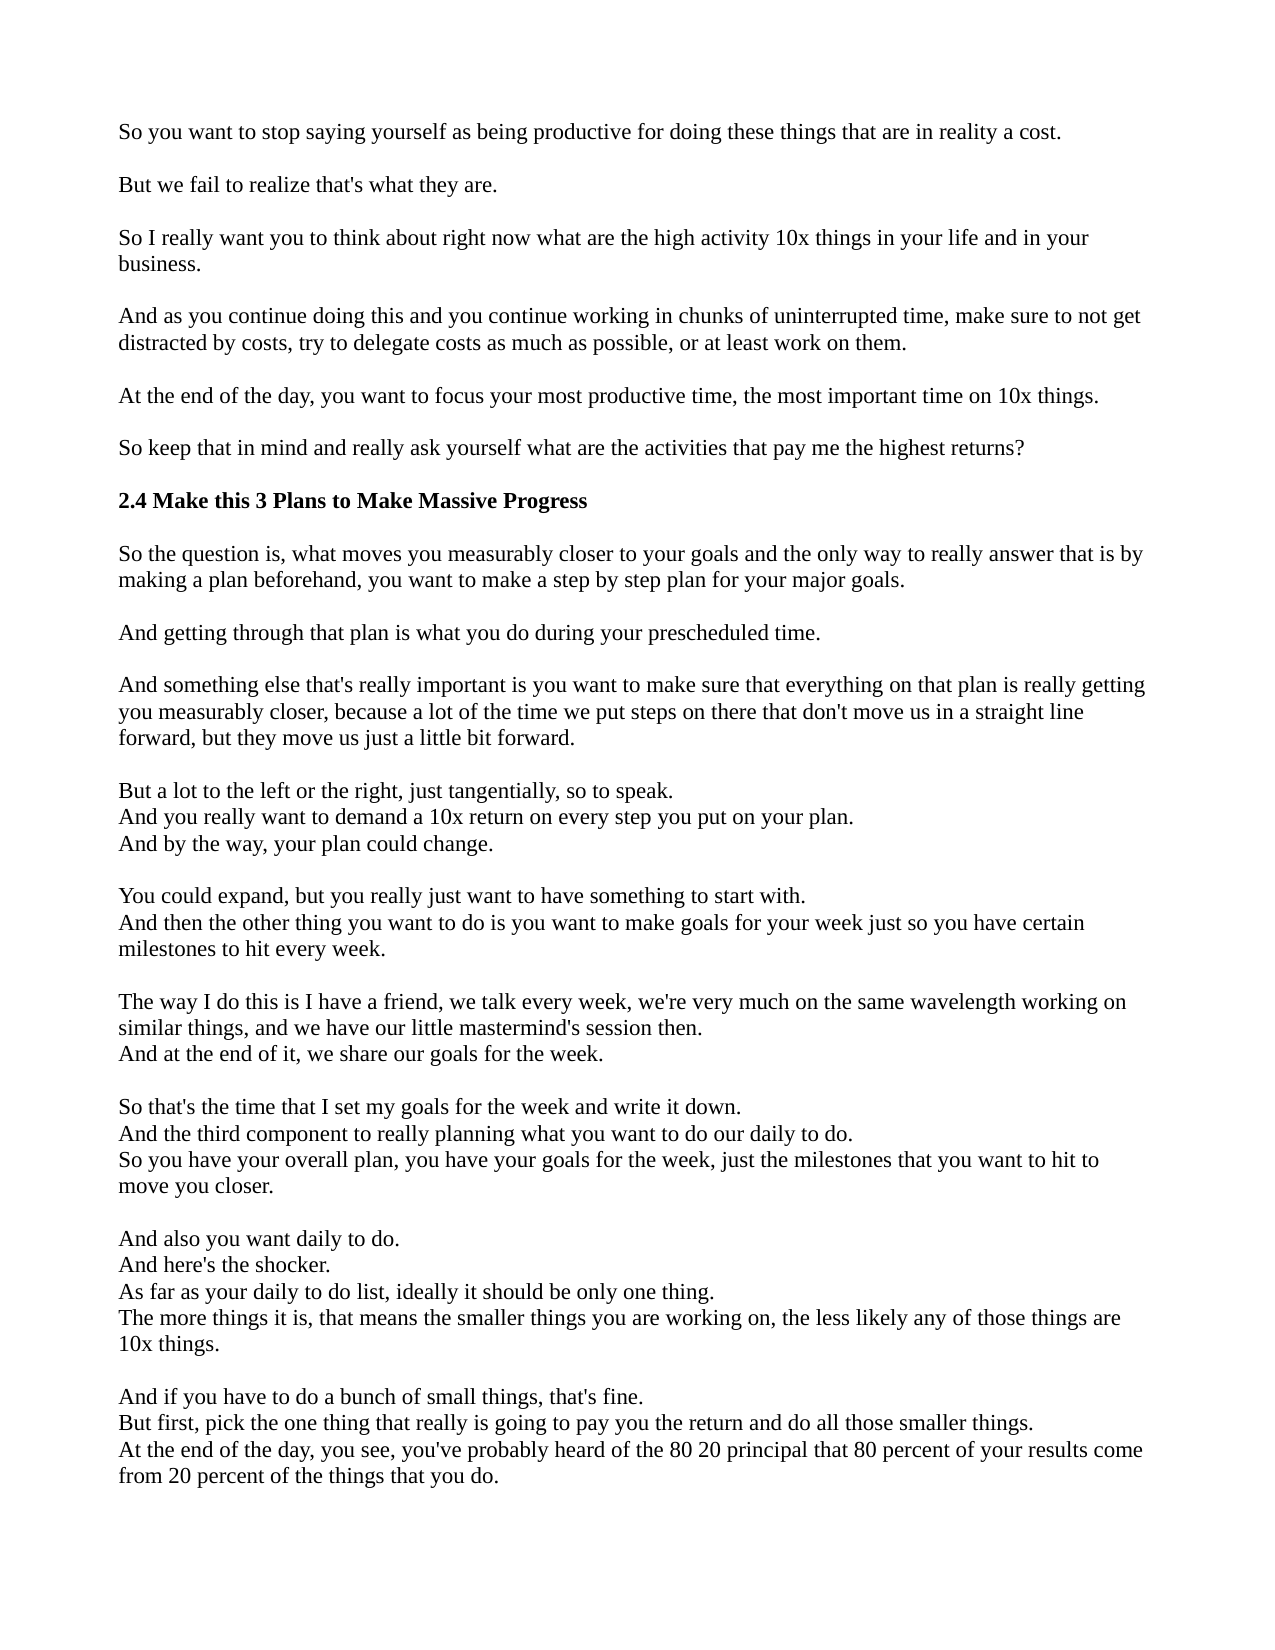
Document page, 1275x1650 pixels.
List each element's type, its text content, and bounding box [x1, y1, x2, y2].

text As far as your daily to do list, ideally it should be only one thing. [118, 1278, 1157, 1304]
text You could expand, but you really just want to have something to start with. [118, 882, 1157, 909]
text So you want to stop saying yourself as being productive for doing these things that are in reality a cost. [118, 118, 1157, 144]
text 2.4 Make this 3 Plans to Make Massive Progress [118, 487, 1157, 513]
text And at the end of it, we share our goals for the week. [118, 1041, 1157, 1067]
text And the third component to really planning what you want to do our daily to do. [118, 1119, 1157, 1146]
text So I really want you to think about right now what are the high activity 10x things in your life and in your business. [118, 223, 1157, 276]
text So you have your overall plan, you have your goals for the week, just the milestones that you want to hit to move you closer. [118, 1146, 1157, 1199]
text And if you have to do a bunch of small things, that's fine. [118, 1383, 1157, 1409]
text And you really want to demand a 10x return on every step you put on your plan. [118, 803, 1157, 830]
text At the end of the day, you want to focus your most productive time, the most important time on 10x things. [118, 382, 1157, 408]
text So the question is, what moves you measurably closer to your goals and the only way to really answer that is by making a plan beforehand, you want to make a step by step plan for your major goals. [118, 540, 1157, 592]
text And as you continue doing this and you continue working in chunks of uninterrupted time, make sure to not get distracted by costs, try to delegate costs as much as possible, or at least work on them. [118, 303, 1157, 355]
text And then the other thing you want to do is you want to make goals for your week just so you have certain milestones to hit every week. [118, 909, 1157, 961]
text But first, pick the one thing that really is going to pay you the return and do all those smaller things. [118, 1409, 1157, 1436]
text But we fail to realize that's what they are. [118, 171, 1157, 197]
text And getting through that plan is what you do during your prescheduled time. [118, 619, 1157, 645]
text At the end of the day, you see, you've probably heard of the 80 20 principal that 80 percent of your results come from 20 percent of the things that you do. [118, 1436, 1157, 1488]
text The more things it is, that means the smaller things you are working on, the less likely any of those things are 10x things. [118, 1304, 1157, 1357]
text The way I do this is I have a friend, we talk every week, we're very much on the same wavelength working on similar things, and we have our little mastermind's session then. [118, 988, 1157, 1041]
text And by the way, your plan could change. [118, 830, 1157, 856]
text So keep that in mind and really ask yourself what are the activities that pay me the highest returns? [118, 434, 1157, 461]
text And here's the shocker. [118, 1251, 1157, 1278]
text But a lot to the left or the right, just tangentially, so to speak. [118, 777, 1157, 803]
text And also you want daily to do. [118, 1225, 1157, 1251]
text And something else that's really important is you want to make sure that everything on that plan is really getting you measurably closer, because a lot of the time we put steps on there that don't move us in a straight line forward, but they move us just a little bit forward. [118, 672, 1157, 751]
text So that's the time that I set my goals for the week and write it down. [118, 1093, 1157, 1119]
